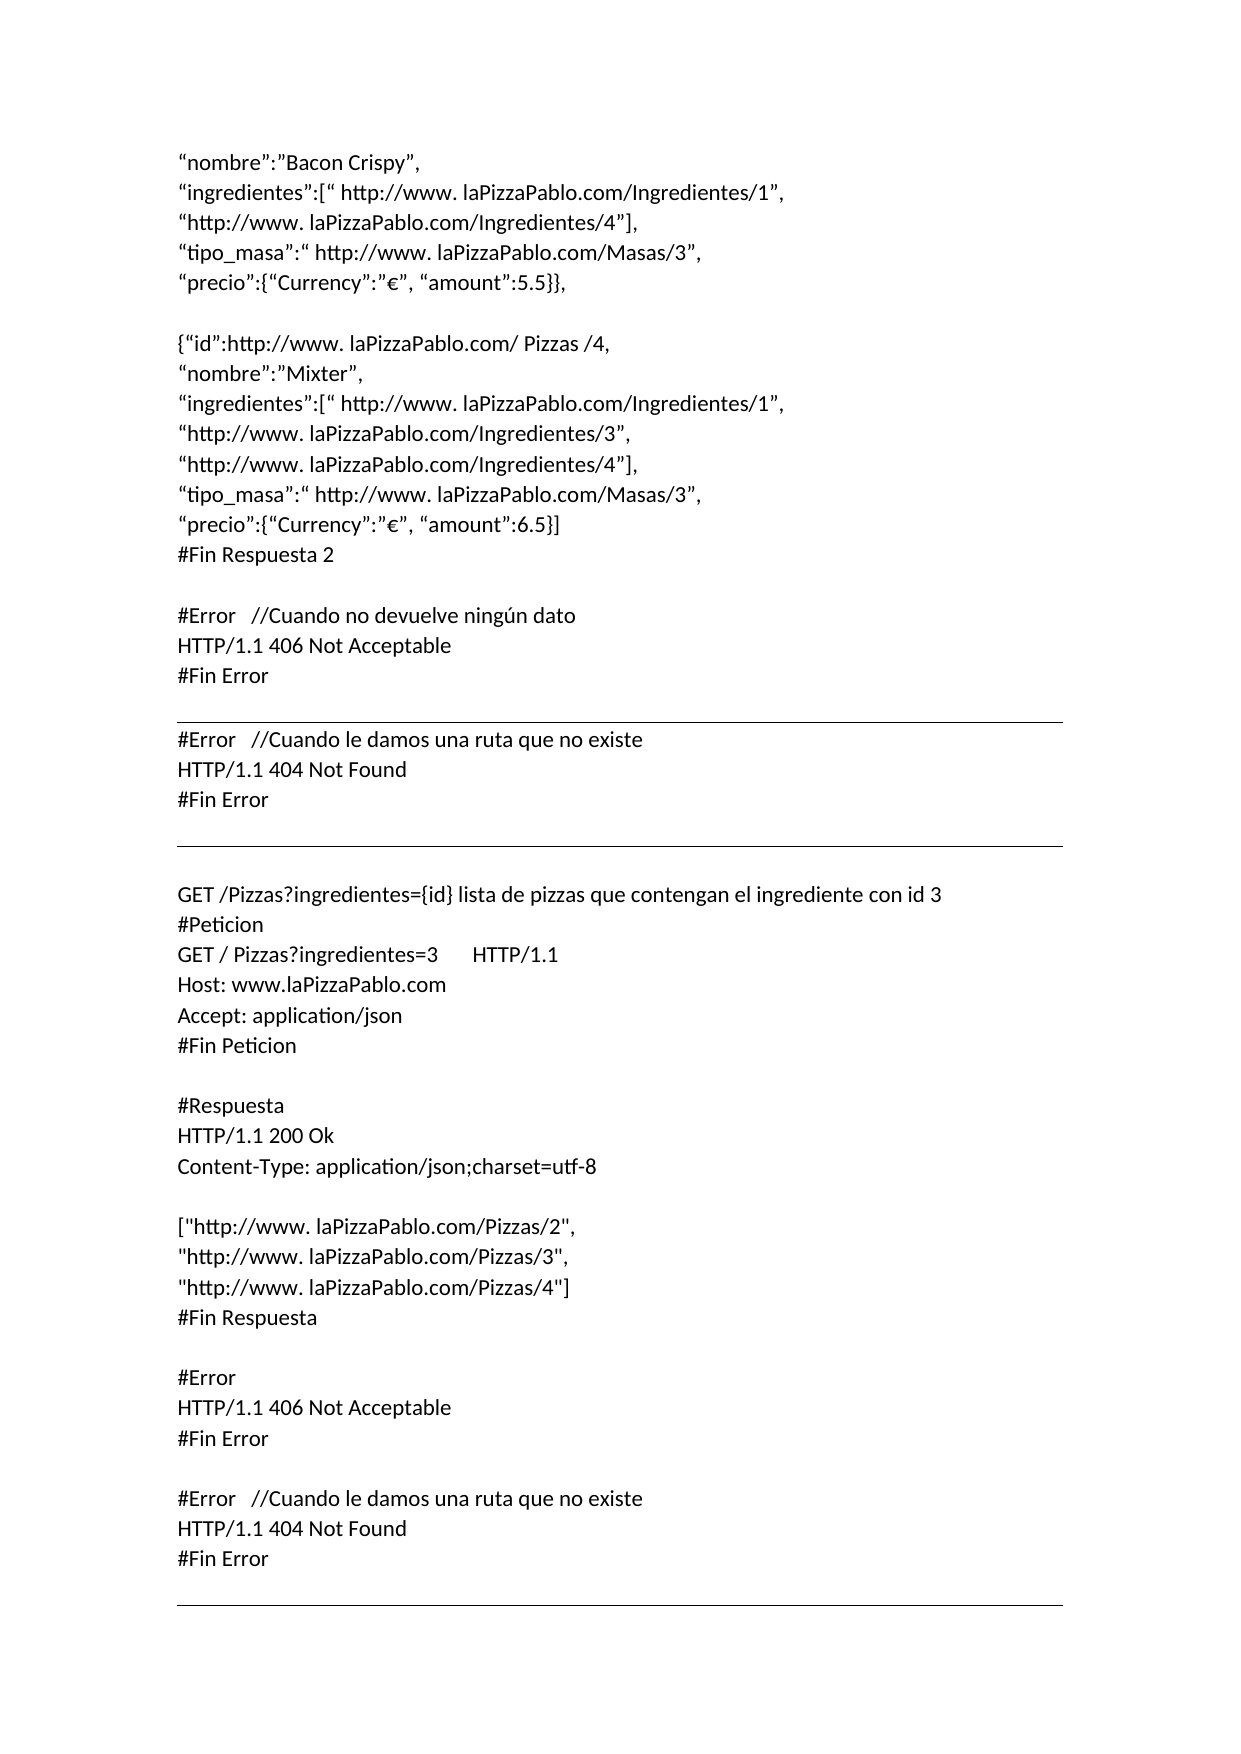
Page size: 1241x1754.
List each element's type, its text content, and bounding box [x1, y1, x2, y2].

text #Fin Error [177, 786, 1063, 814]
text "http://www. laPizzaPablo.com/Pizzas/3", [177, 1242, 1063, 1270]
text GET /Pizzas?ingredientes={id} lista de pizzas que contengan el ingrediente con id 3 [177, 880, 1063, 908]
text HTTP/1.1 200 Ok [177, 1122, 1063, 1149]
text HTTP/1.1 406 Not Acceptable [177, 1393, 1063, 1421]
text “tipo_masa”:“ http://www. laPizzaPablo.com/Masas/3”, [177, 238, 1063, 266]
text #Respuesta [177, 1091, 1063, 1119]
text #Error [177, 1363, 1063, 1391]
text #Fin Respuesta [177, 1303, 1063, 1331]
text “tipo_masa”:“ http://www. laPizzaPablo.com/Masas/3”, [177, 480, 1063, 508]
text “ingredientes”:[“ http://www. laPizzaPablo.com/Ingredientes/1”, [177, 389, 1063, 417]
text #Fin Error [177, 661, 1063, 689]
text “precio”:{“Currency”:”€”, “amount”:6.5}] [177, 510, 1063, 538]
text Content-Type: application/json;charset=utf-8 [177, 1152, 1063, 1180]
text #Error //Cuando le damos una ruta que no existe [177, 725, 1063, 753]
text ["http://www. laPizzaPablo.com/Pizzas/2", [177, 1212, 1063, 1240]
text “precio”:{“Currency”:”€”, “amount”:5.5}}, [177, 268, 1063, 296]
text HTTP/1.1 406 Not Acceptable [177, 631, 1063, 659]
text #Error //Cuando le damos una ruta que no existe [177, 1484, 1063, 1512]
text #Fin Respuesta 2 [177, 540, 1063, 568]
text #Peticion [177, 910, 1063, 938]
text GET / Pizzas?ingredientes=3 HTTP/1.1 [177, 940, 1063, 968]
text “nombre”:”Bacon Crispy”, [177, 148, 1063, 176]
text “ingredientes”:[“ http://www. laPizzaPablo.com/Ingredientes/1”, [177, 178, 1063, 206]
text #Fin Error [177, 1424, 1063, 1452]
text #Fin Error [177, 1544, 1063, 1572]
text #Fin Peticion [177, 1031, 1063, 1059]
text “http://www. laPizzaPablo.com/Ingredientes/4”], [177, 208, 1063, 236]
text “http://www. laPizzaPablo.com/Ingredientes/4”], [177, 450, 1063, 478]
text #Error //Cuando no devuelve ningún dato [177, 601, 1063, 629]
text HTTP/1.1 404 Not Found [177, 755, 1063, 783]
text "http://www. laPizzaPablo.com/Pizzas/4"] [177, 1273, 1063, 1301]
text “nombre”:”Mixter”, [177, 359, 1063, 387]
text HTTP/1.1 404 Not Found [177, 1514, 1063, 1542]
text “http://www. laPizzaPablo.com/Ingredientes/3”, [177, 419, 1063, 447]
text Accept: application/json [177, 1001, 1063, 1029]
text Host: www.laPizzaPablo.com [177, 971, 1063, 998]
text {“id”:http://www. laPizzaPablo.com/ Pizzas /4, [177, 329, 1063, 357]
